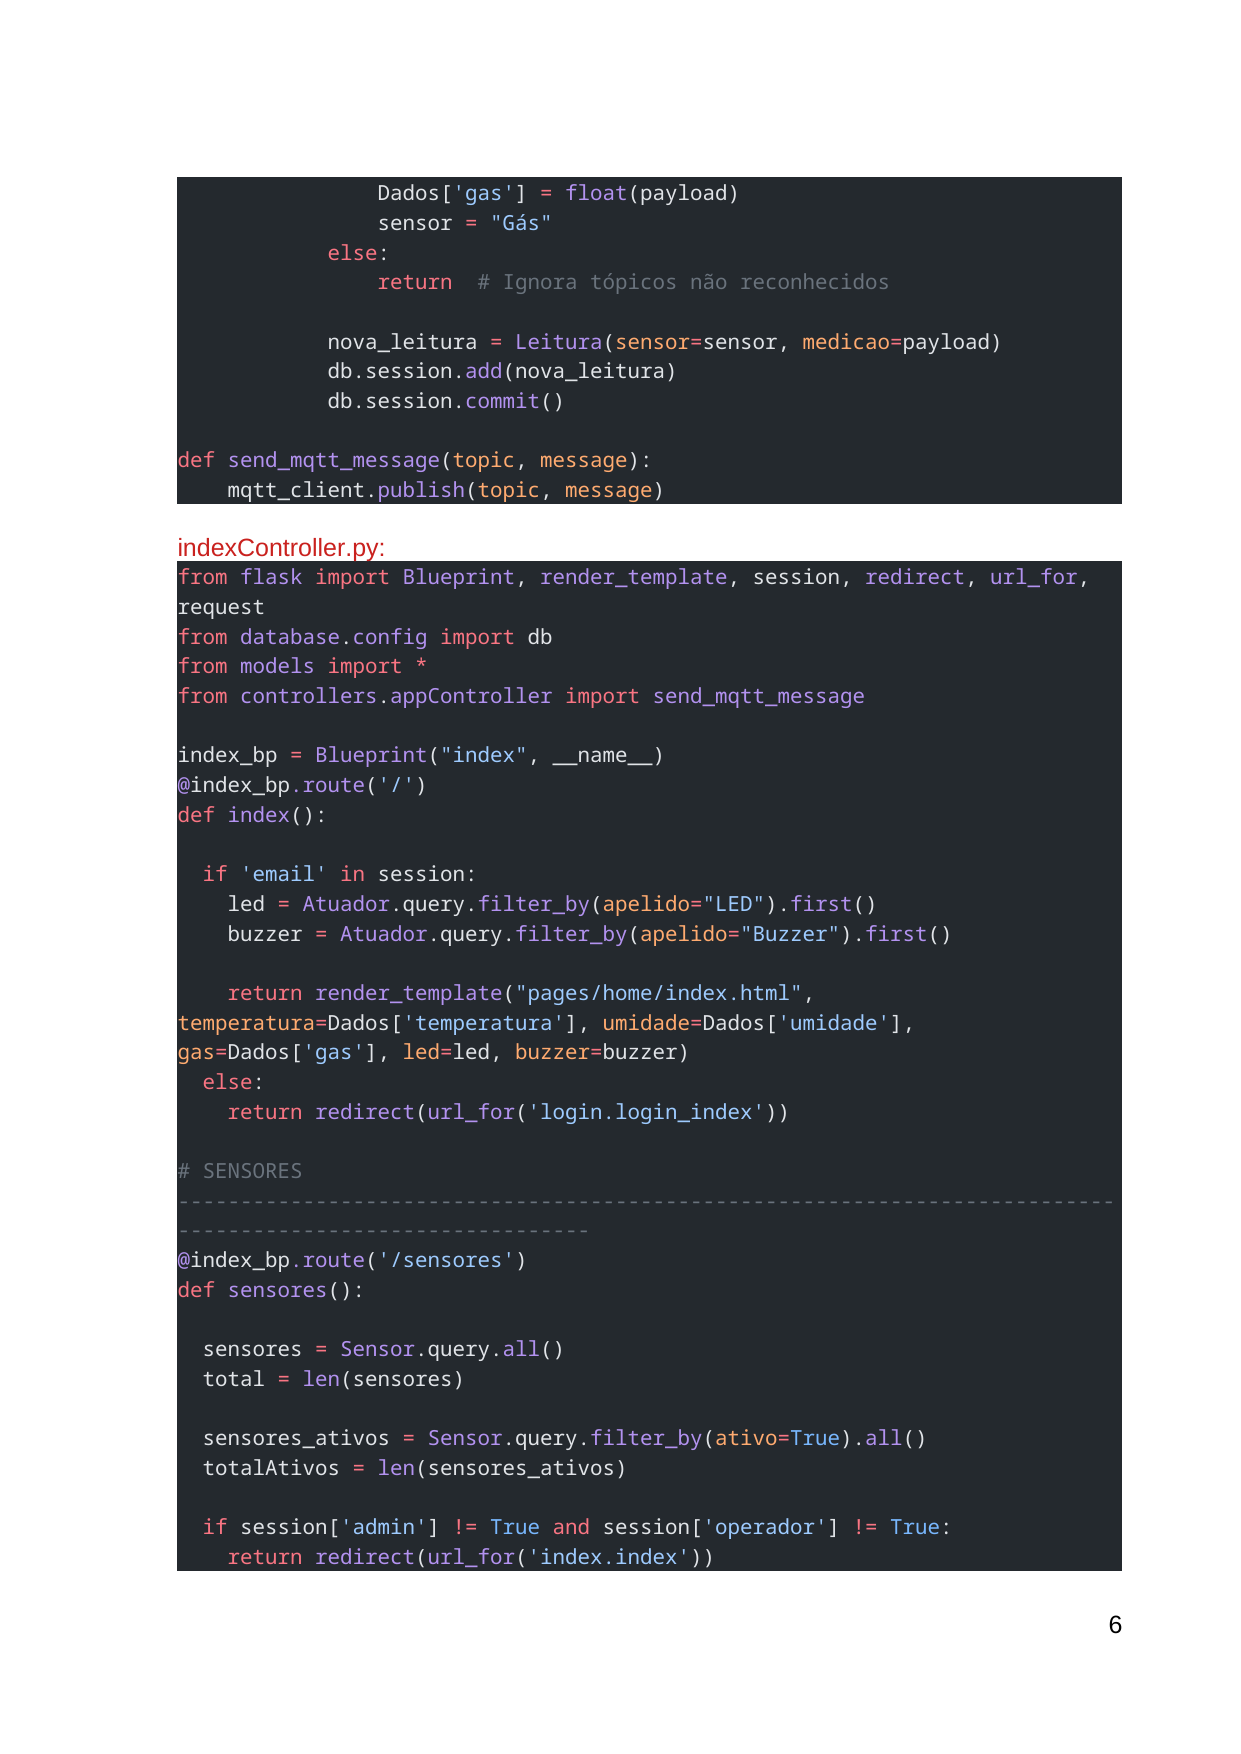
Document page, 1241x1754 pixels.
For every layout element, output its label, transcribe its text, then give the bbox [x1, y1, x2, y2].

text mqtt_client.publish(topic, message) [177, 474, 1122, 504]
text @index_bp.route('/') [177, 769, 1122, 799]
text def sensores(): [177, 1274, 1122, 1303]
text db.session.add(nova_leitura) [177, 355, 1122, 385]
text sensores_ativos = Sensor.query.filter_by(ativo=True).all() [177, 1422, 1122, 1452]
text sensor = "Gás" [177, 207, 1122, 237]
text def index(): [177, 799, 1122, 828]
text from database.config import db [177, 621, 1122, 650]
text total = len(sensores) [177, 1363, 1122, 1392]
text @index_bp.route('/sensores') [177, 1244, 1122, 1274]
text buzzer = Atuador.query.filter_by(apelido="Buzzer").first() [177, 917, 1122, 947]
text if session['admin'] != True and session['operador'] != True: [177, 1511, 1122, 1541]
text return render_template("pages/home/index.html", temperatura=Dados['temperatura'], umidade=Dados['umidade'], gas=Dados['gas'], led=led, buzzer=buzzer) [177, 977, 1122, 1066]
text nova_leitura = Leitura(sensor=sensor, medicao=payload) [177, 326, 1122, 355]
text else: [177, 237, 1122, 266]
text Dados['gas'] = float(payload) [177, 177, 1122, 207]
text from controllers.appController import send_mqtt_message [177, 680, 1122, 710]
text sensores = Sensor.query.all() [177, 1333, 1122, 1363]
text indexController.py: [177, 532, 1122, 561]
text db.session.commit() [177, 385, 1122, 415]
text return redirect(url_for('login.login_index')) [177, 1096, 1122, 1125]
text # SENSORES ------------------------------------------------------------------------------------------------------------ [177, 1155, 1122, 1244]
text index_bp = Blueprint("index", __name__) [177, 739, 1122, 769]
text def send_mqtt_message(topic, message): [177, 444, 1122, 474]
text from flask import Blueprint, render_template, session, redirect, url_for, request [177, 561, 1122, 621]
text totalAtivos = len(sensores_ativos) [177, 1452, 1122, 1482]
text from models import * [177, 650, 1122, 680]
text if 'email' in session: [177, 858, 1122, 888]
text return redirect(url_for('index.index')) [177, 1541, 1122, 1571]
text led = Atuador.query.filter_by(apelido="LED").first() [177, 888, 1122, 917]
text else: [177, 1066, 1122, 1096]
text return # Ignora tópicos não reconhecidos [177, 266, 1122, 296]
